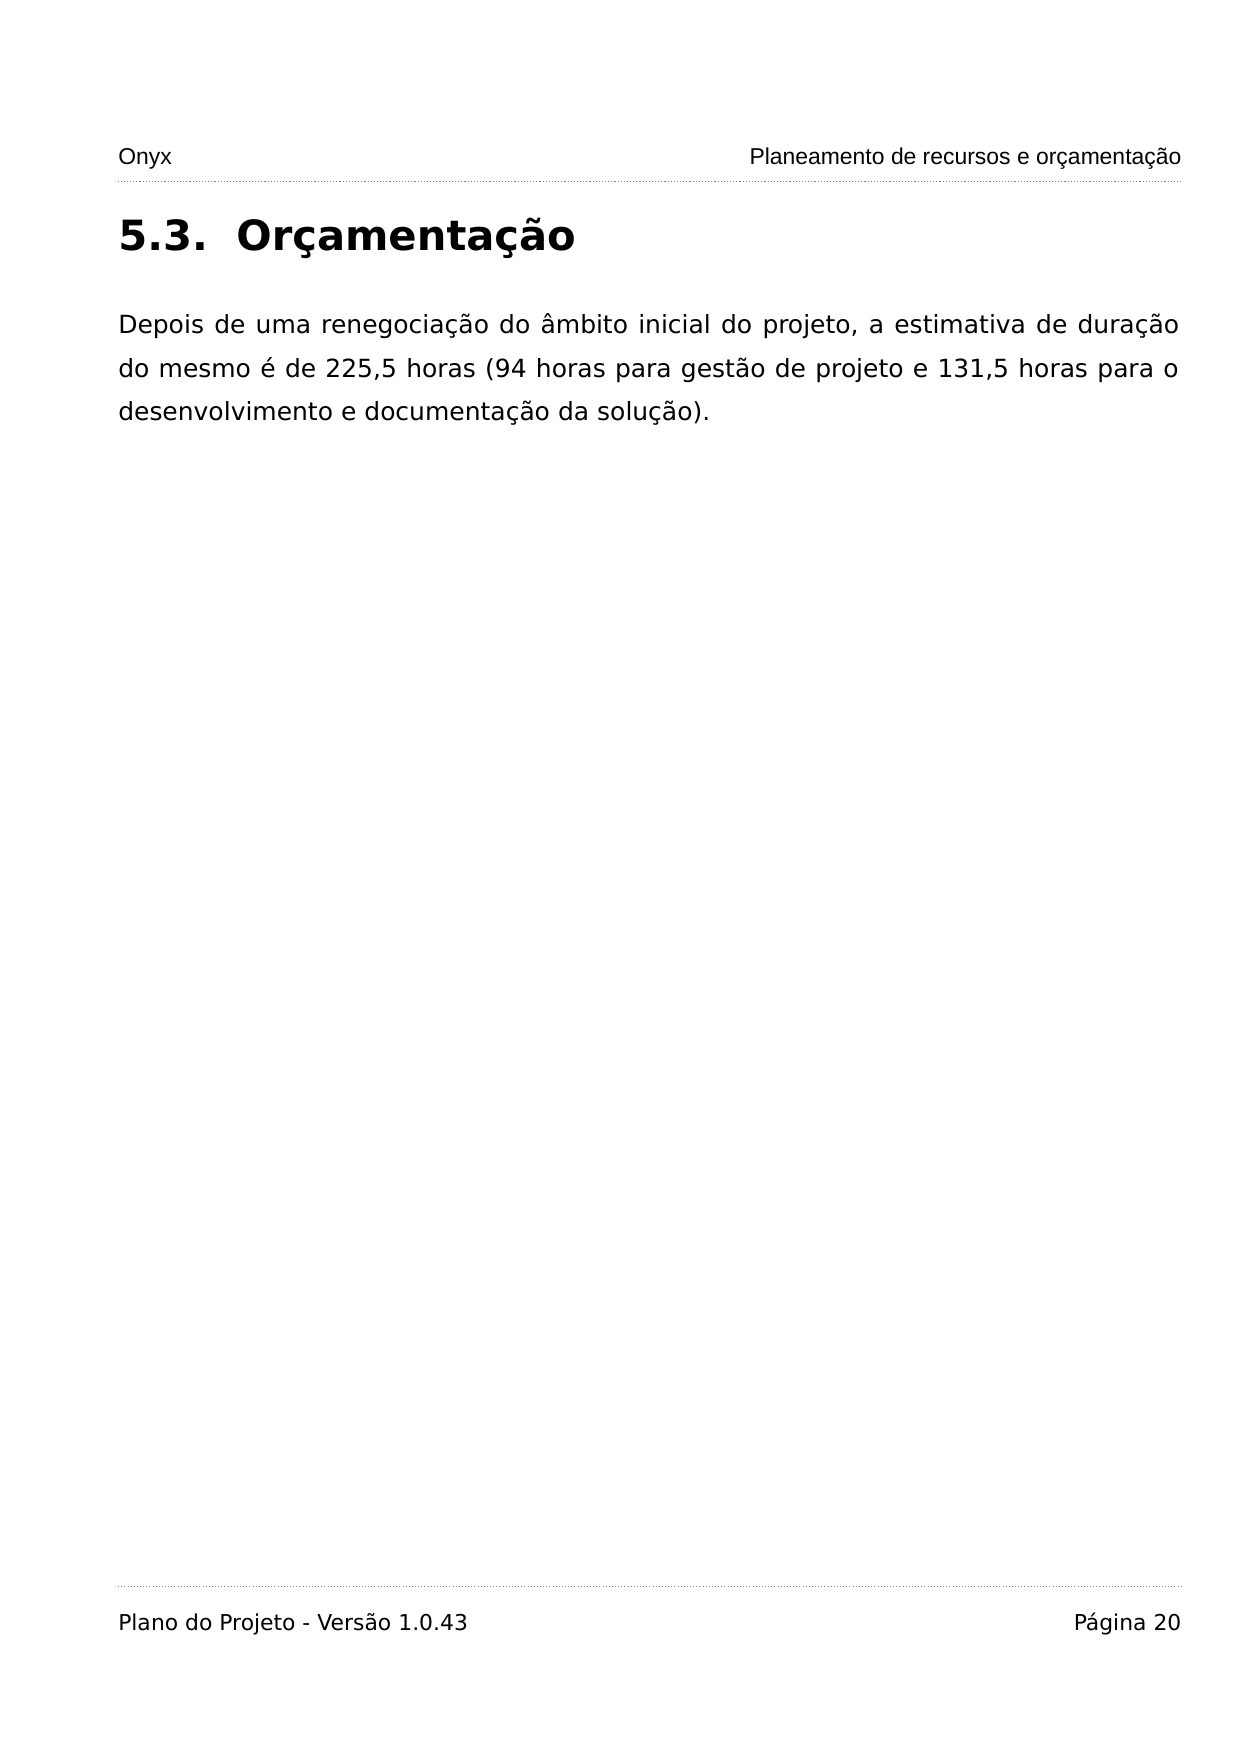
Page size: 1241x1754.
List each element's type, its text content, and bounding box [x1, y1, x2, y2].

subtitle Orçamentação [118, 211, 1181, 260]
text Depois de uma renegociação do âmbito inicial do projeto, a estimativa de duração do mesmo é de 225,5 horas (94 horas para gestão de projeto e 131,5 horas para o desenvolvimento e documentação da solução). [118, 310, 1181, 427]
